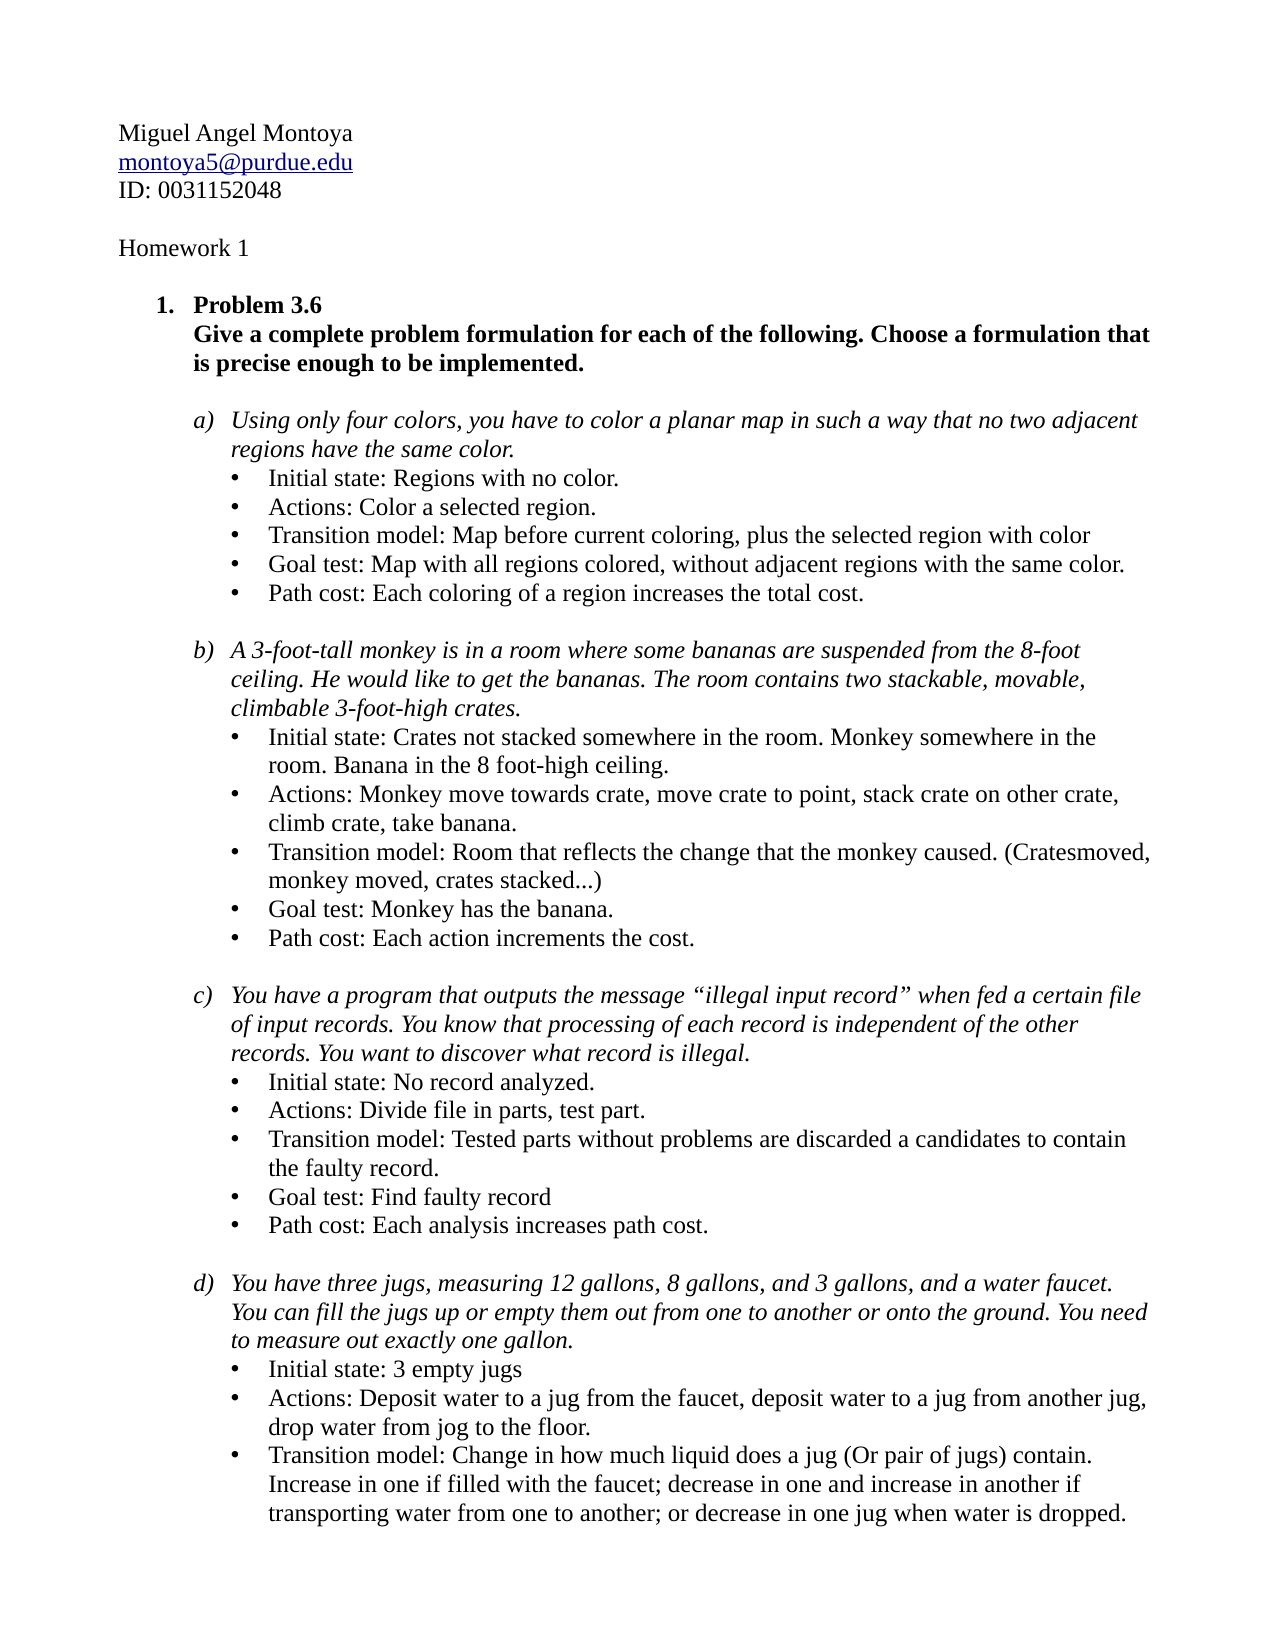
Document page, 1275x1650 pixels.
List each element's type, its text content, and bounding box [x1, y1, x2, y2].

text Homework 1 [118, 233, 1157, 262]
text montoya5@purdue.edu [118, 147, 1157, 176]
list Transition model: Room that reflects the change that the monkey caused. (Cratesmoved, monkey moved, crates stacked...) [231, 837, 1157, 894]
text Miguel Angel Montoya [118, 118, 1157, 147]
list Transition model: Map before current coloring, plus the selected region with color [231, 521, 1157, 549]
list Actions: Monkey move towards crate, move crate to point, stack crate on other crate, climb crate, take banana. [231, 779, 1157, 837]
list Goal test: Find faulty record [231, 1182, 1157, 1211]
list Initial state: 3 empty jugs [231, 1354, 1157, 1383]
list Transition model: Change in how much liquid does a jug (Or pair of jugs) contain. Increase in one if filled with the faucet; decrease in one and increase in another if transporting water from one to another; or decrease in one jug when water is dropped. [231, 1441, 1157, 1527]
text ID: 0031152048 [118, 176, 1157, 204]
list Actions: Color a selected region. [231, 492, 1157, 521]
list Goal test: Map with all regions colored, without adjacent regions with the same color. [231, 549, 1157, 578]
list Actions: Divide file in parts, test part. [231, 1096, 1157, 1124]
list Using only four colors, you have to color a planar map in such a way that no two adjacent regions have the same color. [193, 406, 1157, 463]
list Path cost: Each action increments the cost. [231, 923, 1157, 952]
list Actions: Deposit water to a jug from the faucet, deposit water to a jug from another jug, drop water from jog to the floor. [231, 1383, 1157, 1441]
list Path cost: Each coloring of a region increases the total cost. [231, 578, 1157, 607]
list Transition model: Tested parts without problems are discarded a candidates to contain the faulty record. [231, 1124, 1157, 1182]
list You have a program that outputs the message “illegal input record” when fed a certain file of input records. You know that processing of each record is independent of the other records. You want to discover what record is illegal. [193, 981, 1157, 1067]
list Goal test: Monkey has the banana. [231, 894, 1157, 923]
list Problem 3.6 Give a complete problem formulation for each of the following. Choose a formulation that is precise enough to be implemented. [156, 291, 1157, 377]
list Initial state: Crates not stacked somewhere in the room. Monkey somewhere in the room. Banana in the 8 foot-high ceiling. [231, 722, 1157, 779]
list Initial state: Regions with no color. [231, 463, 1157, 492]
list Path cost: Each analysis increases path cost. [231, 1211, 1157, 1239]
list A 3-foot-tall monkey is in a room where some bananas are suspended from the 8-foot ceiling. He would like to get the bananas. The room contains two stackable, movable, climbable 3-foot-high crates. [193, 636, 1157, 722]
list You have three jugs, measuring 12 gallons, 8 gallons, and 3 gallons, and a water faucet. You can fill the jugs up or empty them out from one to another or onto the ground. You need to measure out exactly one gallon. [193, 1268, 1157, 1354]
list Initial state: No record analyzed. [231, 1067, 1157, 1096]
